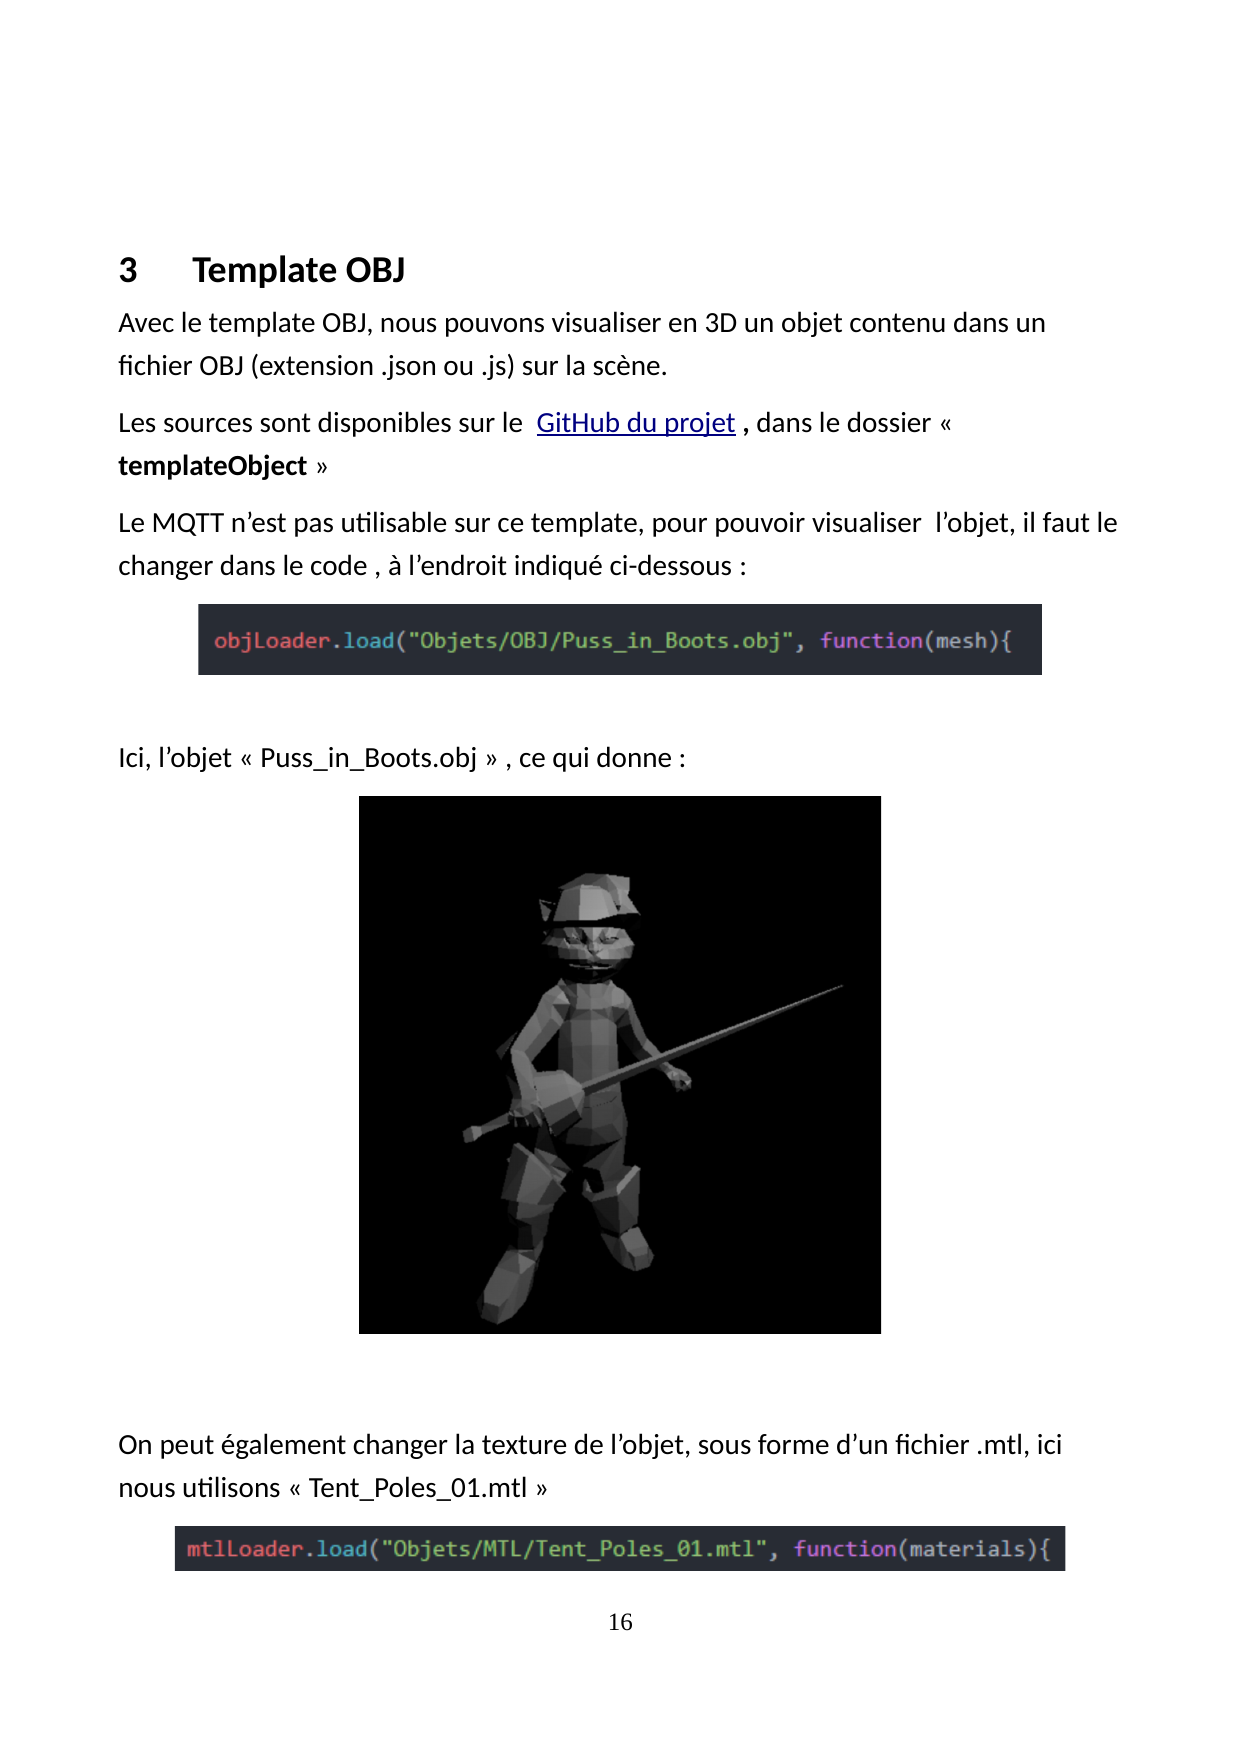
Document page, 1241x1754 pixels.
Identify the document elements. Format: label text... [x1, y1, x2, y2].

subtitle Template OBJ [118, 245, 1122, 292]
text Avec le template OBJ, nous pouvons visualiser en 3D un objet contenu dans un fichier OBJ (extension .json ou .js) sur la scène. [118, 304, 1122, 382]
picture [198, 604, 1042, 675]
text On peut également changer la texture de l’objet, sous forme d’un fichier .mtl, ici nous utilisons « Tent_Poles_01.mtl » [118, 1426, 1122, 1505]
text Le MQTT n’est pas utilisable sur ce template, pour pouvoir visualiser l’objet, il faut le changer dans le code , à l’endroit indiqué ci-dessous : [118, 504, 1122, 582]
text Ici, l’objet « Puss_in_Boots.obj » , ce qui donne : [118, 739, 1122, 774]
picture [359, 796, 882, 1334]
text Les sources sont disponibles sur le GitHub du projet , dans le dossier « templateObject » [118, 404, 1122, 482]
picture [174, 1526, 1066, 1571]
